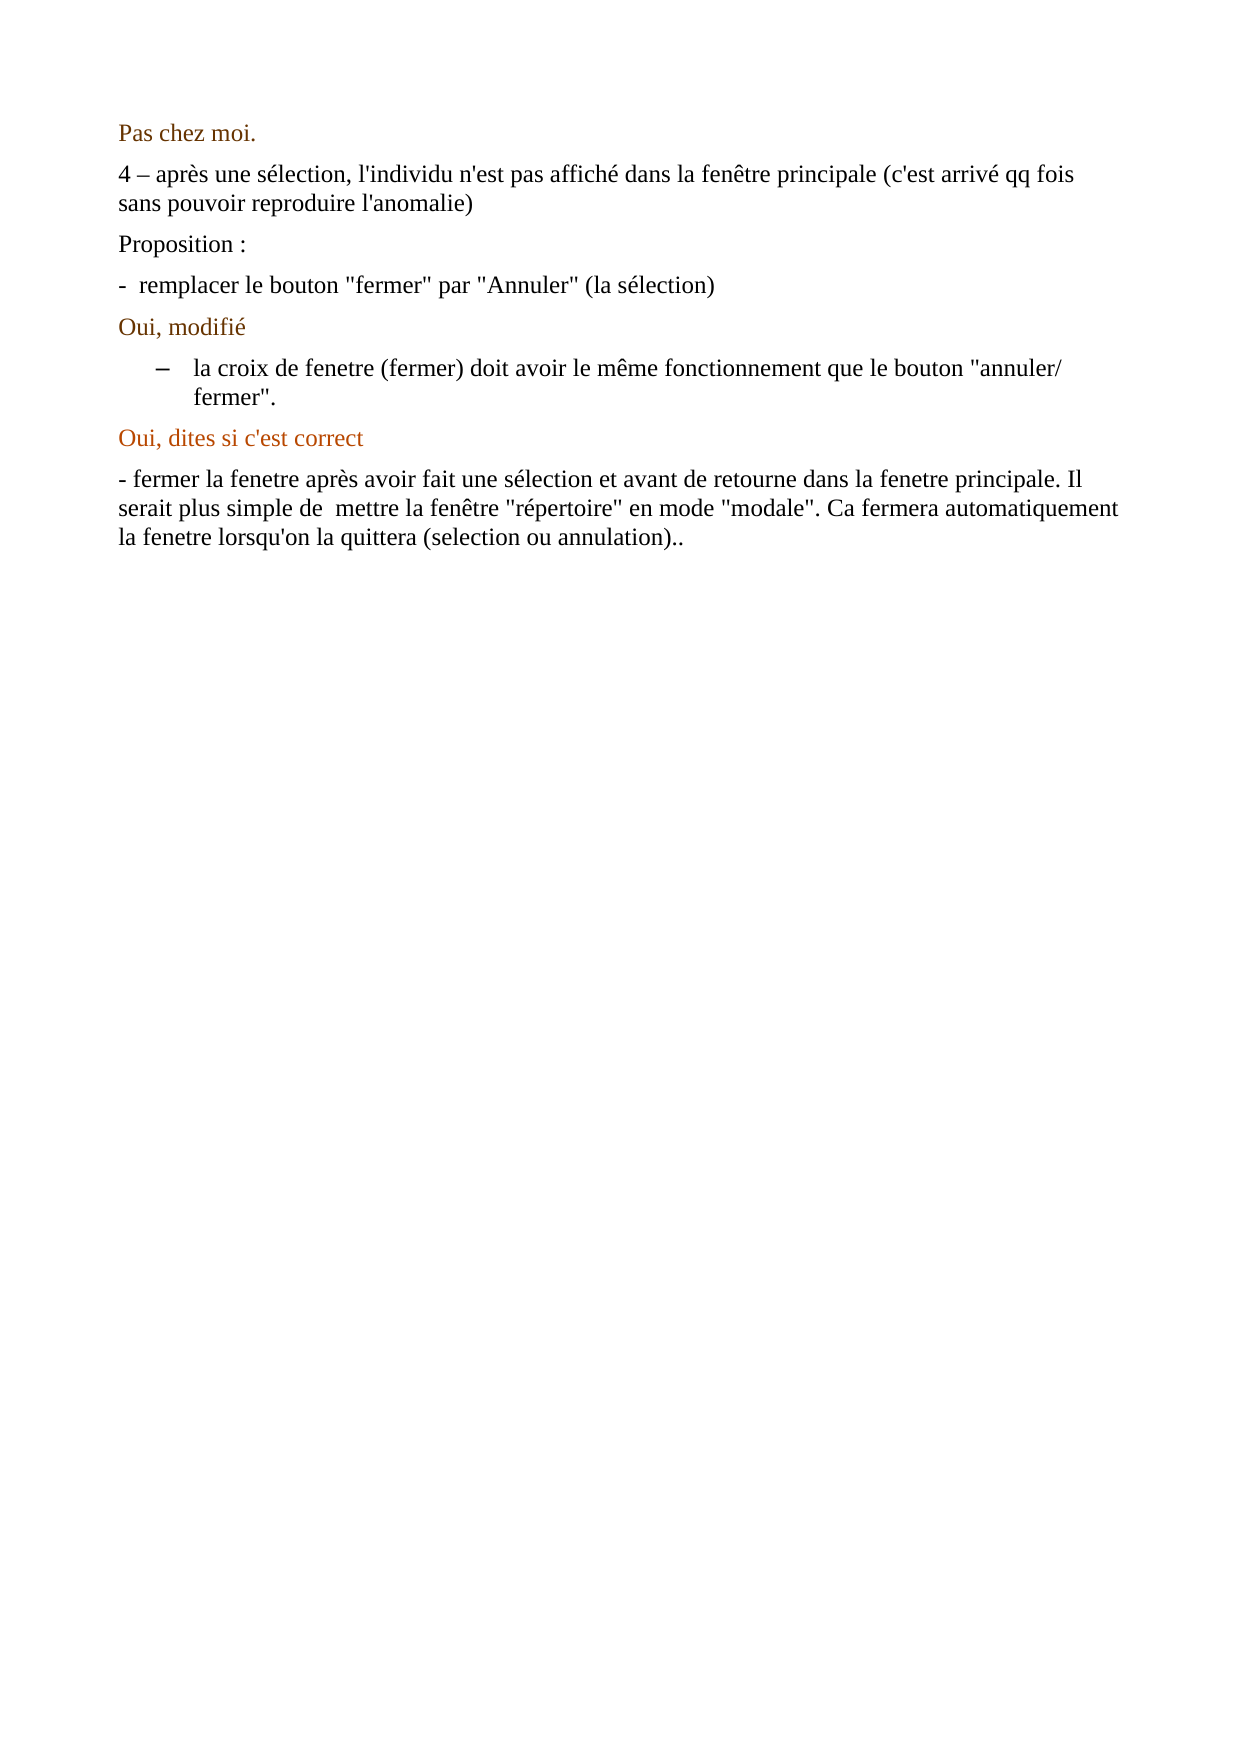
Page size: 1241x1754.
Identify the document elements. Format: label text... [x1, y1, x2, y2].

list la croix de fenetre (fermer) doit avoir le même fonctionnement que le bouton "annuler/ fermer". [156, 353, 1122, 411]
text Proposition : [118, 229, 1122, 258]
text - fermer la fenetre après avoir fait une sélection et avant de retourne dans la fenetre principale. Il serait plus simple de mettre la fenêtre "répertoire" en mode "modale". Ca fermera automatiquement la fenetre lorsqu'on la quittera (selection ou annulation).. [118, 464, 1122, 551]
text Oui, dites si c'est correct [118, 423, 1122, 452]
text 4 – après une sélection, l'individu n'est pas affiché dans la fenêtre principale (c'est arrivé qq fois sans pouvoir reproduire l'anomalie) [118, 159, 1122, 217]
text Pas chez moi. [118, 118, 1122, 147]
text - remplacer le bouton "fermer" par "Annuler" (la sélection) [118, 271, 1122, 299]
text Oui, modifié [118, 312, 1122, 341]
